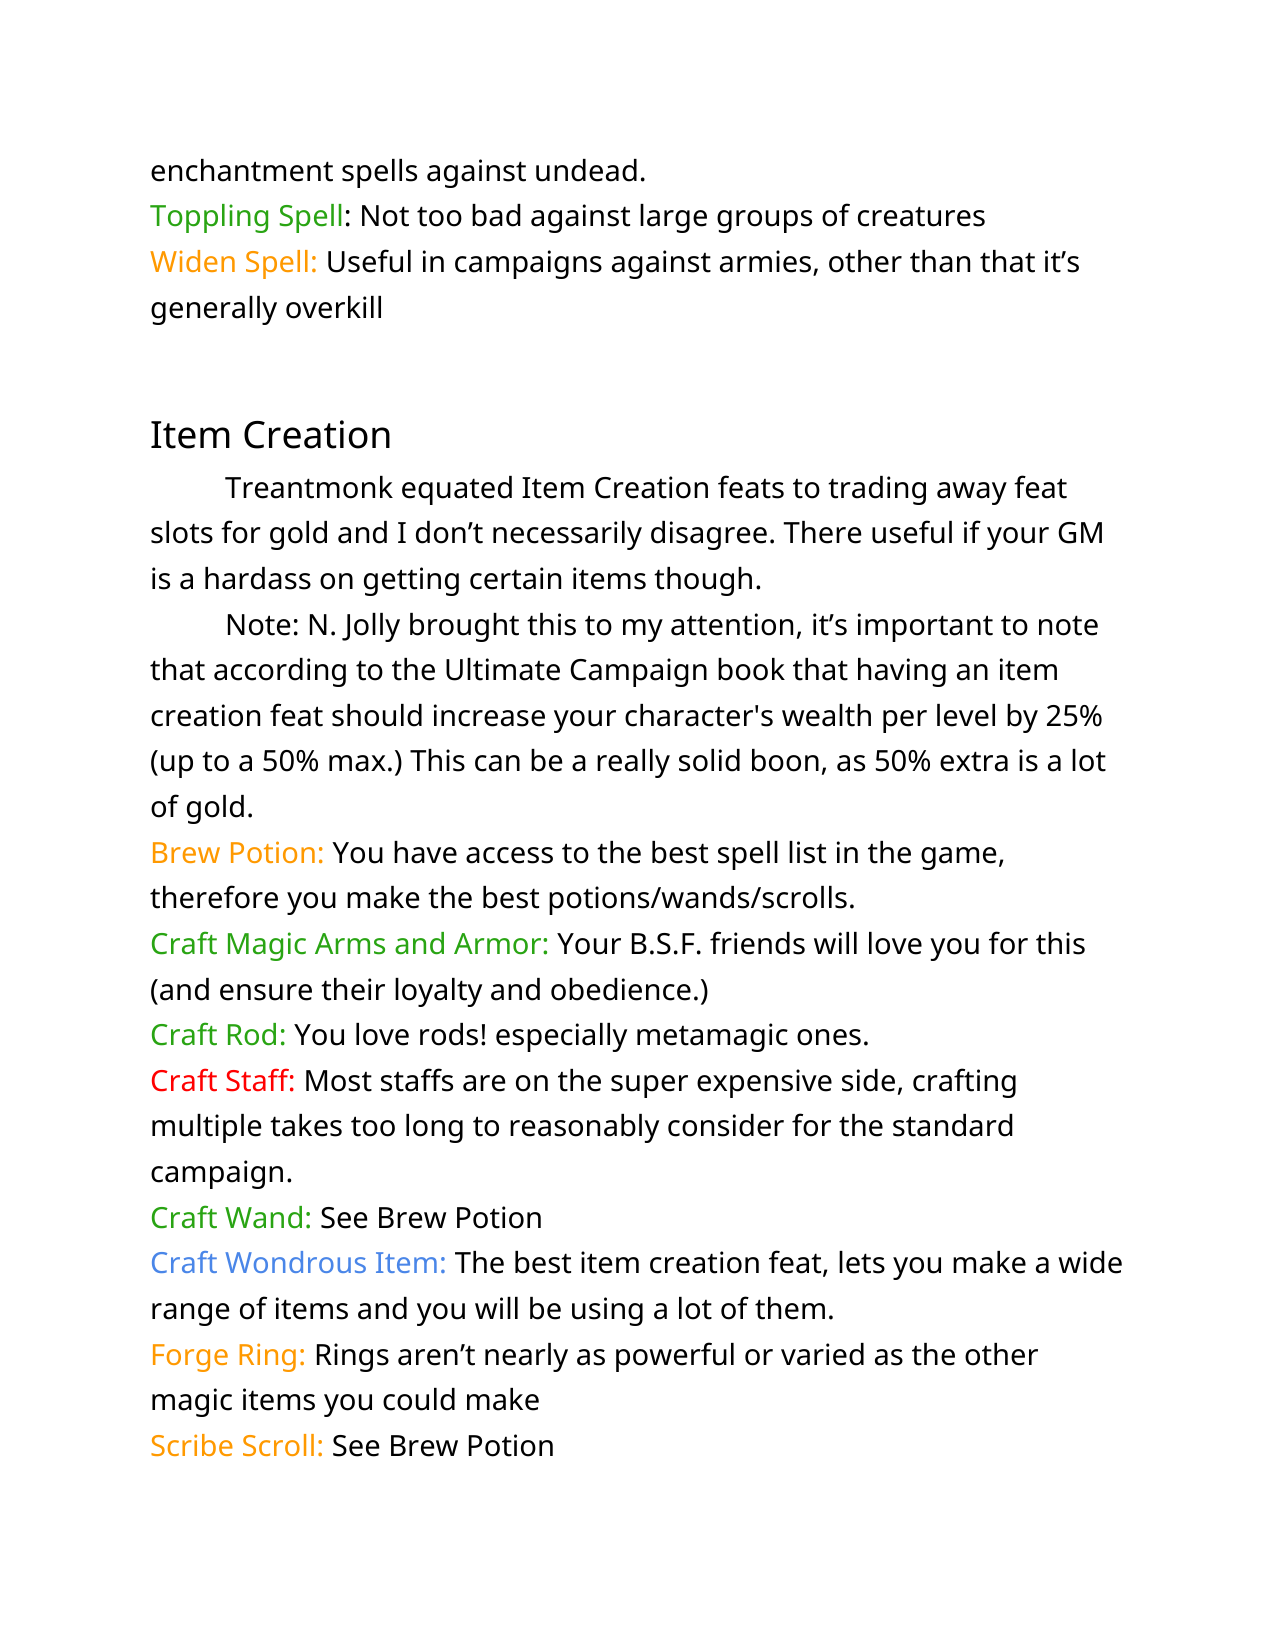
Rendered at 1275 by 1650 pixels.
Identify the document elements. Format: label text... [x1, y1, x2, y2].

text Craft Wondrous Item: The best item creation feat, lets you make a wide range of items and you will be using a lot of them. [150, 1243, 1125, 1328]
text Treantmonk equated Item Creation feats to trading away feat slots for gold and I don’t necessarily disagree. There useful if your GM is a hardass on getting certain items though. [150, 467, 1125, 598]
text Item Creation [150, 408, 1125, 459]
text Craft Rod: You love rods! especially metamagic ones. [150, 1014, 1125, 1054]
text Craft Wand: See Brew Potion [150, 1197, 1125, 1237]
text Note: N. Jolly brought this to my attention, it’s important to note that according to the Ultimate Campaign book that having an item creation feat should increase your character's wealth per level by 25% (up to a 50% max.) This can be a really solid boon, as 50% extra is a lot of gold. [150, 604, 1125, 826]
text enchantment spells against undead. [150, 150, 1125, 190]
text Toppling Spell: Not too bad against large groups of creatures [150, 196, 1125, 235]
text Brew Potion: You have access to the best spell list in the game, therefore you make the best potions/wands/scrolls. [150, 832, 1125, 917]
text Craft Staff: Most staffs are on the super expensive side, crafting multiple takes too long to reasonably consider for the standard campaign. [150, 1060, 1125, 1191]
text Craft Magic Arms and Armor: Your B.S.F. friends will love you for this (and ensure their loyalty and obedience.) [150, 923, 1125, 1008]
text Widen Spell: Useful in campaigns against armies, other than that it’s generally overkill [150, 241, 1125, 327]
text Forge Ring: Rings aren’t nearly as powerful or varied as the other magic items you could make [150, 1334, 1125, 1419]
text Scribe Scroll: See Brew Potion [150, 1425, 1125, 1465]
